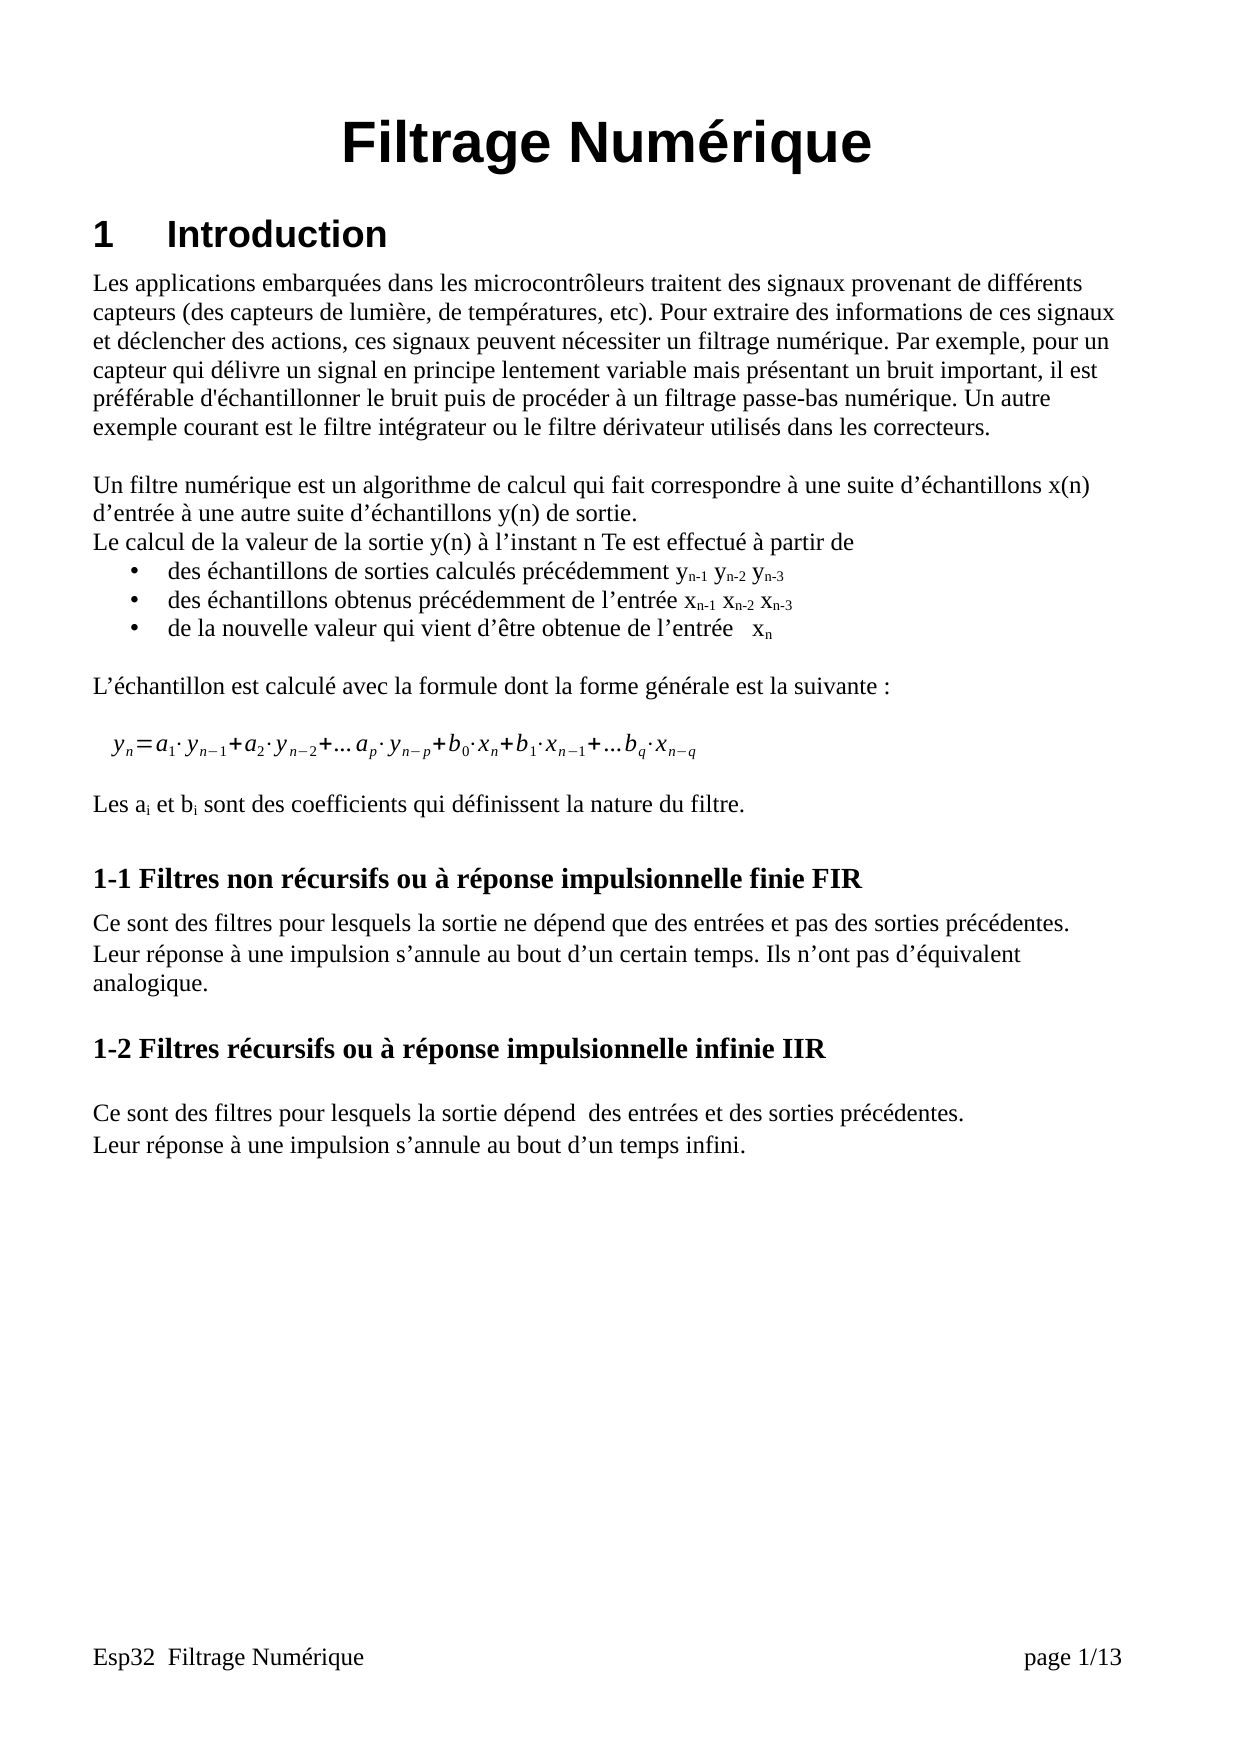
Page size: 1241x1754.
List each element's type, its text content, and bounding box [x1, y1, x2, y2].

text Les applications embarquées dans les microcontrôleurs traitent des signaux provenant de différents capteurs (des capteurs de lumière, de températures, etc). Pour extraire des informations de ces signaux et déclencher des actions, ces signaux peuvent nécessiter un filtrage numérique. Par exemple, pour un capteur qui délivre un signal en principe lentement variable mais présentant un bruit important, il est préférable d'échantillonner le bruit puis de procéder à un filtrage passe-bas numérique. Un autre exemple courant est le filtre intégrateur ou le filtre dérivateur utilisés dans les correcteurs. [93, 268, 1122, 441]
list des échantillons de sorties calculés précédemment yn-1 yn-2 yn-3 [130, 556, 1122, 585]
text Les ai et bi sont des coefficients qui définissent la nature du filtre. [93, 789, 1122, 818]
text L’échantillon est calculé avec la formule dont la forme générale est la suivante : [93, 671, 1122, 700]
subtitle 1-2 Filtres récursifs ou à réponse impulsionnelle infinie IIR [93, 1031, 1122, 1064]
text Ce sont des filtres pour lesquels la sortie dépend des entrées et des sorties précédentes. [93, 1098, 1122, 1127]
text Le calcul de la valeur de la sortie y(n) à l’instant n Te est effectué à partir de [93, 527, 1122, 556]
text Leur réponse à une impulsion s’annule au bout d’un certain temps. Ils n’ont pas d’équivalent analogique. [93, 939, 1122, 997]
text Ce sont des filtres pour lesquels la sortie ne dépend que des entrées et pas des sorties précédentes. [93, 908, 1122, 936]
title Filtrage Numérique [93, 108, 1122, 175]
subtitle Introduction [93, 212, 1122, 256]
list des échantillons obtenus précédemment de l’entrée xn-1 xn-2 xn-3 [130, 585, 1122, 613]
list de la nouvelle valeur qui vient d’être obtenue de l’entrée xn [130, 613, 1122, 642]
text Leur réponse à une impulsion s’annule au bout d’un temps infini. [93, 1130, 1122, 1159]
subtitle 1-1 Filtres non récursifs ou à réponse impulsionnelle finie FIR [93, 862, 1122, 895]
text Un filtre numérique est un algorithme de calcul qui fait correspondre à une suite d’échantillons x(n) d’entrée à une autre suite d’échantillons y(n) de sortie. [93, 470, 1122, 527]
